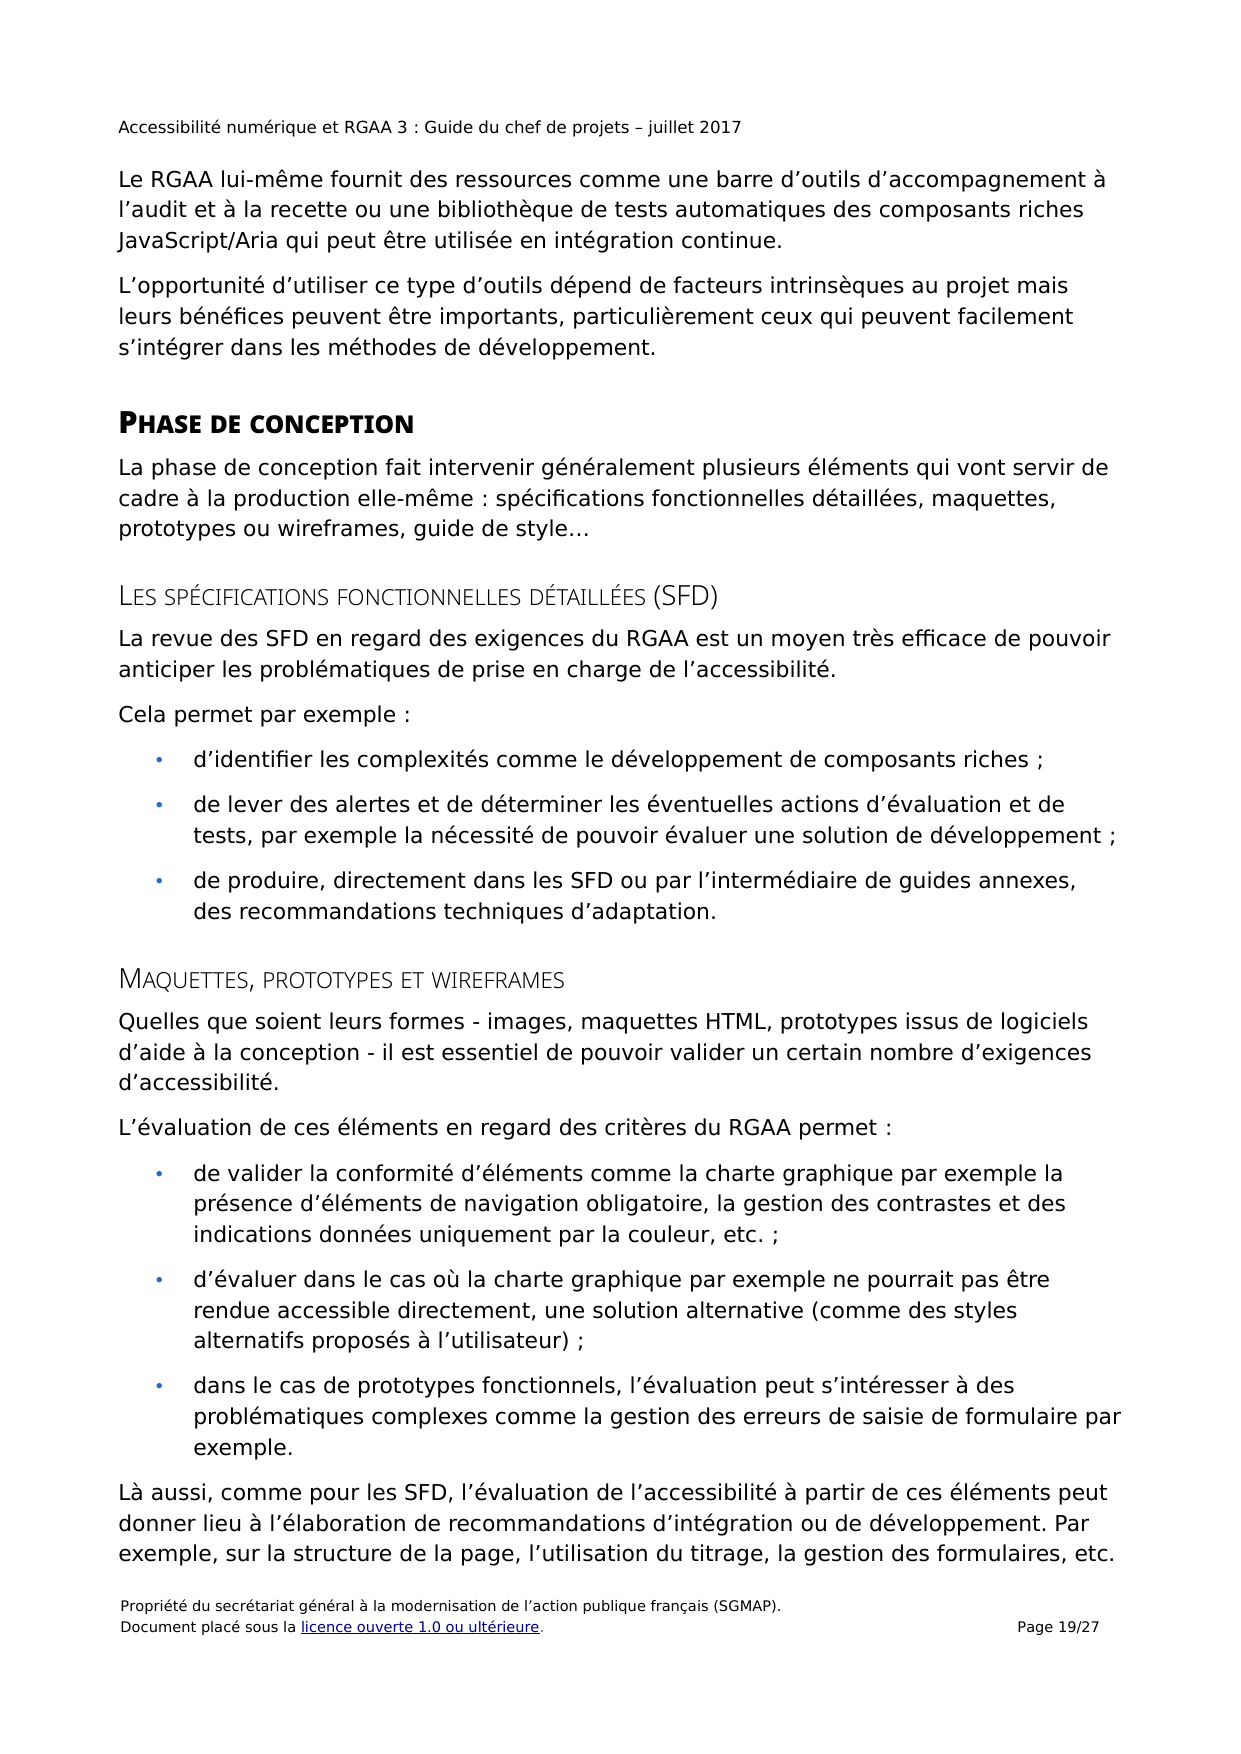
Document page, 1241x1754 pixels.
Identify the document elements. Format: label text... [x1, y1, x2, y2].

text La revue des SFD en regard des exigences du RGAA est un moyen très efficace de pouvoir anticiper les problématiques de prise en charge de l’accessibilité. [118, 626, 1122, 682]
text Cela permet par exemple : [118, 702, 1122, 728]
text L’opportunité d’utiliser ce type d’outils dépend de facteurs intrinsèques au projet mais leurs bénéfices peuvent être importants, particulièrement ceux qui peuvent facilement s’intégrer dans les méthodes de développement. [118, 273, 1122, 360]
subtitle Phase de conception [118, 401, 1122, 442]
list d’identifier les complexités comme le développement de composants riches ; [156, 747, 1122, 773]
list d’évaluer dans le cas où la charte graphique par exemple ne pourrait pas être rendue accessible directement, une solution alternative (comme des styles alternatifs proposés à l’utilisateur) ; [156, 1267, 1122, 1354]
text Là aussi, comme pour les SFD, l’évaluation de l’accessibilité à partir de ces éléments peut donner lieu à l’élaboration de recommandations d’intégration ou de développement. Par exemple, sur la structure de la page, l’utilisation du titrage, la gestion des formulaires, etc. [118, 1480, 1122, 1567]
list de produire, directement dans les SFD ou par l’intermédiaire de guides annexes, des recommandations techniques d’adaptation. [156, 868, 1122, 924]
subtitle Les spécifications fonctionnelles détaillées (SFD) [118, 576, 1122, 614]
text Quelles que soient leurs formes - images, maquettes HTML, prototypes issus de logiciels d’aide à la conception - il est essentiel de pouvoir valider un certain nombre d’exigences d’accessibilité. [118, 1009, 1122, 1096]
list de lever des alertes et de déterminer les éventuelles actions d’évaluation et de tests, par exemple la nécessité de pouvoir évaluer une solution de développement ; [156, 792, 1122, 849]
list dans le cas de prototypes fonctionnels, l’évaluation peut s’intéresser à des problématiques complexes comme la gestion des erreurs de saisie de formulaire par exemple. [156, 1373, 1122, 1460]
list de valider la conformité d’éléments comme la charte graphique par exemple la présence d’éléments de navigation obligatoire, la gestion des contrastes et des indications données uniquement par la couleur, etc. ; [156, 1161, 1122, 1247]
text La phase de conception fait intervenir généralement plusieurs éléments qui vont servir de cadre à la production elle-même : spécifications fonctionnelles détaillées, maquettes, prototypes ou wireframes, guide de style… [118, 455, 1122, 542]
text L’évaluation de ces éléments en regard des critères du RGAA permet : [118, 1115, 1122, 1141]
subtitle Maquettes, prototypes et wireframes [118, 959, 1122, 996]
text Le RGAA lui-même fournit des ressources comme une barre d’outils d’accompagnement à l’audit et à la recette ou une bibliothèque de tests automatiques des composants riches JavaScript/Aria qui peut être utilisée en intégration continue. [118, 167, 1122, 254]
